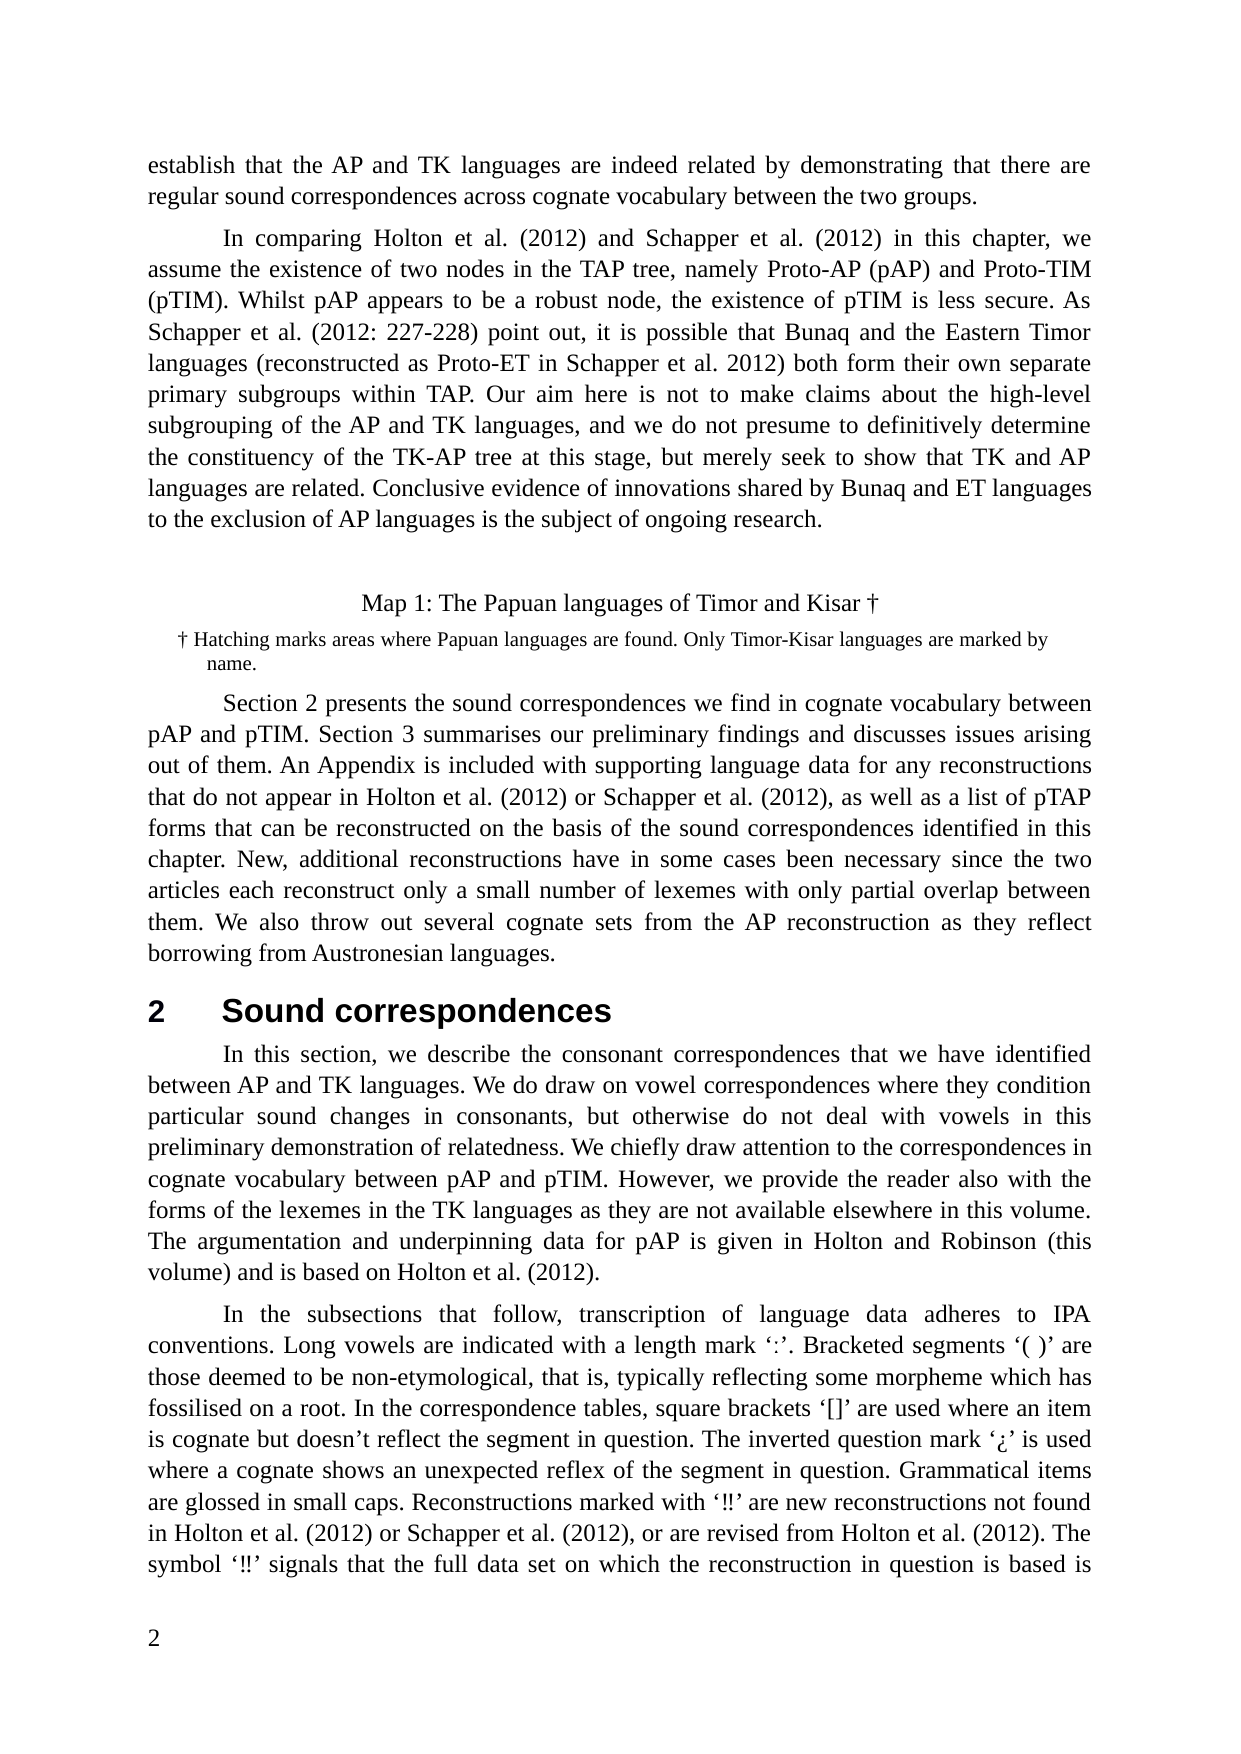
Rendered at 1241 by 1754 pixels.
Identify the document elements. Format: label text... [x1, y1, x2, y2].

subtitle Sound correspondences [148, 992, 1093, 1030]
text In the subsections that follow, transcription of language data adheres to IPA conventions. Long vowels are indicated with a length mark ‘ː’. Bracketed segments ‘( )’ are those deemed to be non-etymological, that is, typically reflecting some morpheme which has fossilised on a root. In the correspondence tables, square brackets ‘[]’ are used where an item is cognate but doesn’t reflect the segment in question. The inverted question mark ‘¿’ is used where a cognate shows an unexpected reflex of the segment in question. Grammatical items are glossed in small caps. Reconstructions marked with ‘‼’ are new reconstructions not found in Holton et al. (2012) or Schapper et al. (2012), or are revised from Holton et al. (2012). The symbol ‘‼’ signals that the full data set on which the reconstruction in question is based is [148, 1297, 1093, 1578]
text Section 2 presents the sound correspondences we find in cognate vocabulary between pAP and pTIM. Section 3 summarises our preliminary findings and discusses issues arising out of them. An Appendix is included with supporting language data for any reconstructions that do not appear in Holton et al. (2012) or Schapper et al. (2012), as well as a list of pTAP forms that can be reconstructed on the basis of the sound correspondences identified in this chapter. New, additional reconstructions have in some cases been necessary since the two articles each reconstruct only a small number of lexemes with only partial overlap between them. We also throw out several cognate sets from the AP reconstruction as they reflect borrowing from Austronesian languages. [148, 685, 1093, 967]
text In this section, we describe the consonant correspondences that we have identified between AP and TK languages. We do draw on vowel correspondences where they condition particular sound changes in consonants, but otherwise do not deal with vowels in this preliminary demonstration of relatedness. We chiefly draw attention to the correspondences in cognate vocabulary between pAP and pTIM. However, we provide the reader also with the forms of the lexemes in the TK languages as they are not available elsewhere in this volume. The argumentation and underpinning data for pAP is given in Holton and Robinson (this volume) and is based on Holton et al. (2012). [148, 1036, 1093, 1286]
text Map 1: The Papuan languages of Timor and Kisar † [148, 585, 1093, 616]
text In comparing Holton et al. (2012) and Schapper et al. (2012) in this chapter, we assume the existence of two nodes in the TAP tree, namely Proto-AP (pAP) and Proto-TIM (pTIM). Whilst pAP appears to be a robust node, the existence of pTIM is less secure. As Schapper et al. (2012: 227-228) point out, it is possible that Bunaq and the Eastern Timor languages (reconstructed as Proto-ET in Schapper et al. 2012) both form their own separate primary subgroups within TAP. Our aim here is not to make claims about the high-level subgrouping of the AP and TK languages, and we do not presume to definitively determine the constituency of the TK-AP tree at this stage, but merely seek to show that TK and AP languages are related. Conclusive evidence of innovations shared by Bunaq and ET languages to the exclusion of AP languages is the subject of ongoing research. [148, 221, 1093, 533]
text † Hatching marks areas where Papuan languages are found. Only Timor-Kisar languages are marked by name. [177, 627, 1049, 675]
text establish that the AP and TK languages are indeed related by demonstrating that there are regular sound correspondences across cognate vocabulary between the two groups. [148, 148, 1093, 210]
